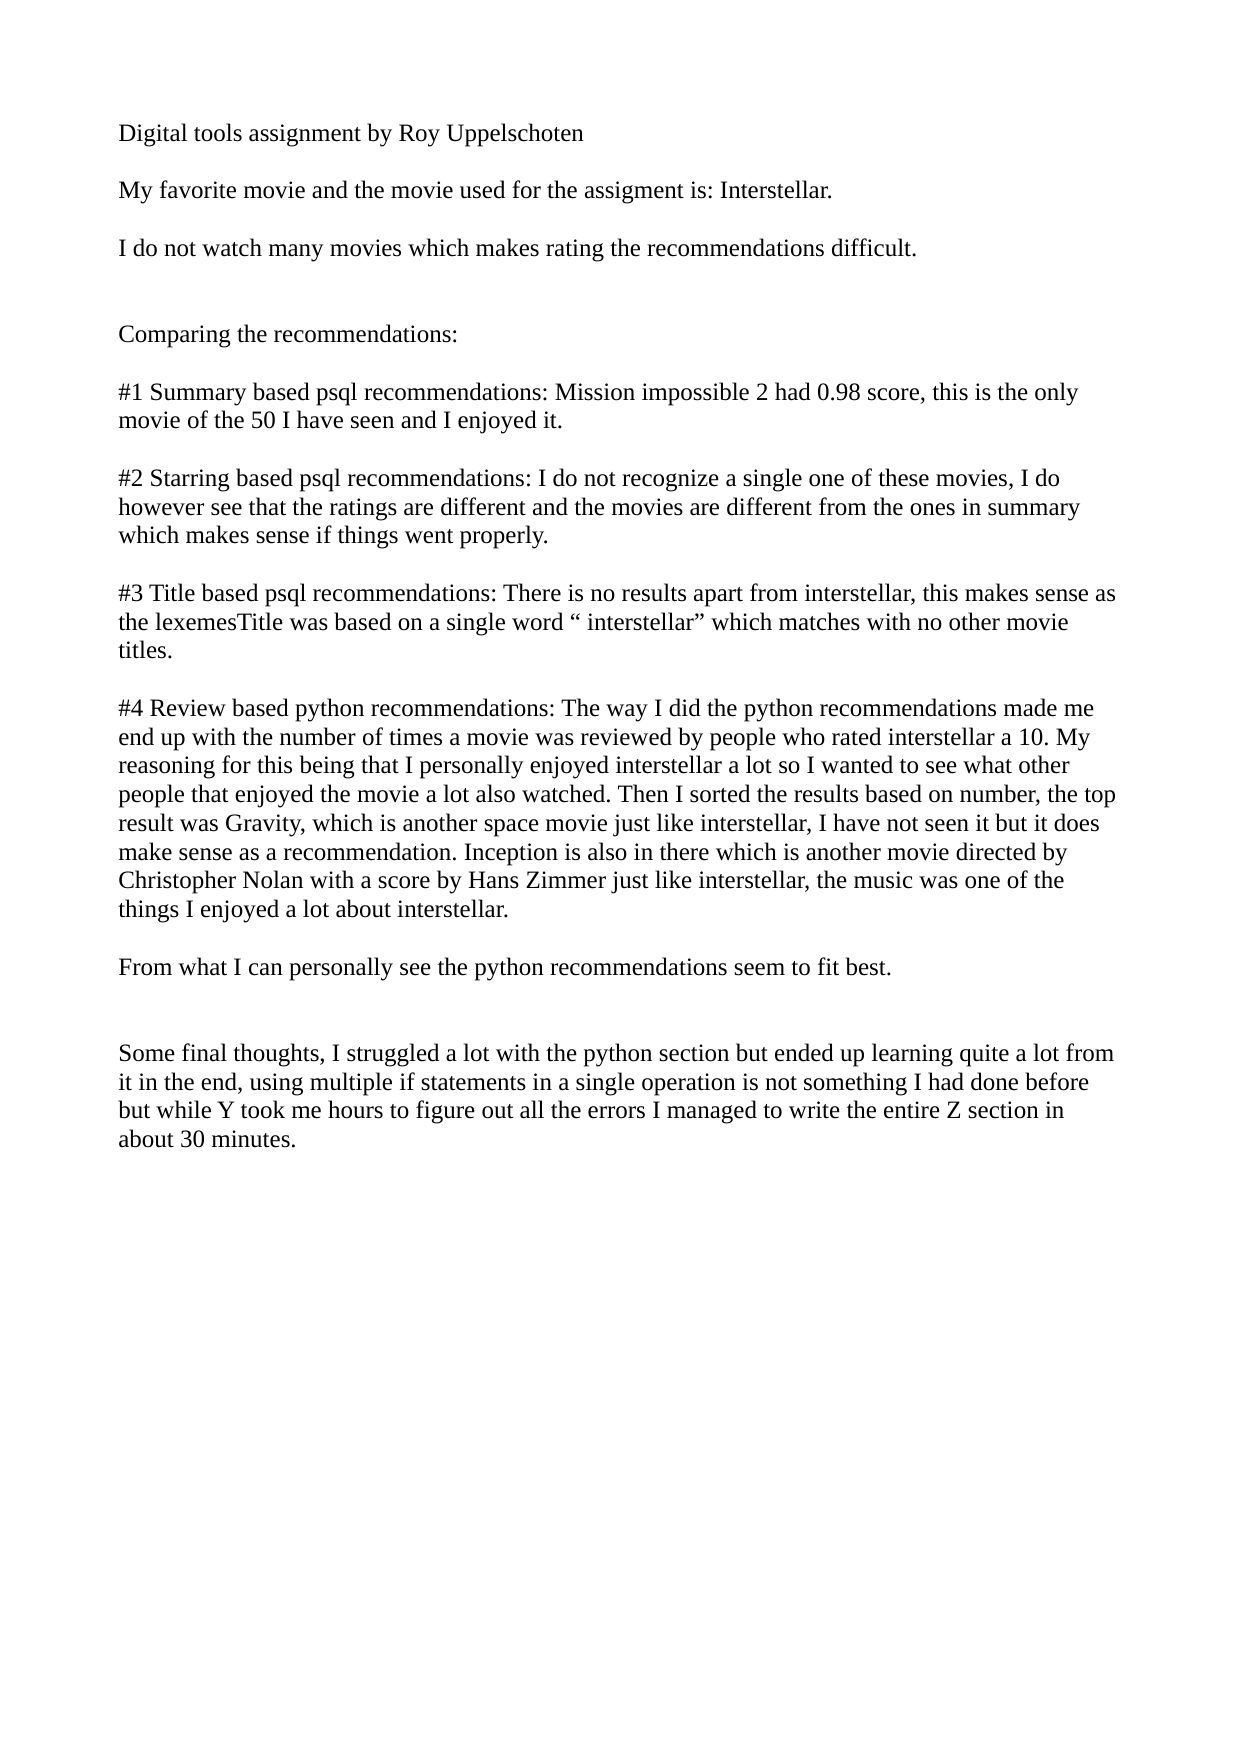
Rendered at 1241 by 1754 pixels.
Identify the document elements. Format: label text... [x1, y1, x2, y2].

text From what I can personally see the python recommendations seem to fit best. [118, 952, 1122, 981]
text My favorite movie and the movie used for the assigment is: Interstellar. [118, 176, 1122, 204]
text I do not watch many movies which makes rating the recommendations difficult. [118, 233, 1122, 262]
text #3 Title based psql recommendations: There is no results apart from interstellar, this makes sense as the lexemesTitle was based on a single word “ interstellar” which matches with no other movie titles. [118, 578, 1122, 664]
text Digital tools assignment by Roy Uppelschoten [118, 118, 1122, 147]
text #1 Summary based psql recommendations: Mission impossible 2 had 0.98 score, this is the only movie of the 50 I have seen and I enjoyed it. [118, 377, 1122, 434]
text #2 Starring based psql recommendations: I do not recognize a single one of these movies, I do however see that the ratings are different and the movies are different from the ones in summary which makes sense if things went properly. [118, 463, 1122, 549]
text Comparing the recommendations: [118, 319, 1122, 348]
text Some final thoughts, I struggled a lot with the python section but ended up learning quite a lot from it in the end, using multiple if statements in a single operation is not something I had done before but while Y took me hours to figure out all the errors I managed to write the entire Z section in about 30 minutes. [118, 1038, 1122, 1153]
text #4 Review based python recommendations: The way I did the python recommendations made me end up with the number of times a movie was reviewed by people who rated interstellar a 10. My reasoning for this being that I personally enjoyed interstellar a lot so I wanted to see what other people that enjoyed the movie a lot also watched. Then I sorted the results based on number, the top result was Gravity, which is another space movie just like interstellar, I have not seen it but it does make sense as a recommendation. Inception is also in there which is another movie directed by Christopher Nolan with a score by Hans Zimmer just like interstellar, the music was one of the things I enjoyed a lot about interstellar. [118, 693, 1122, 923]
